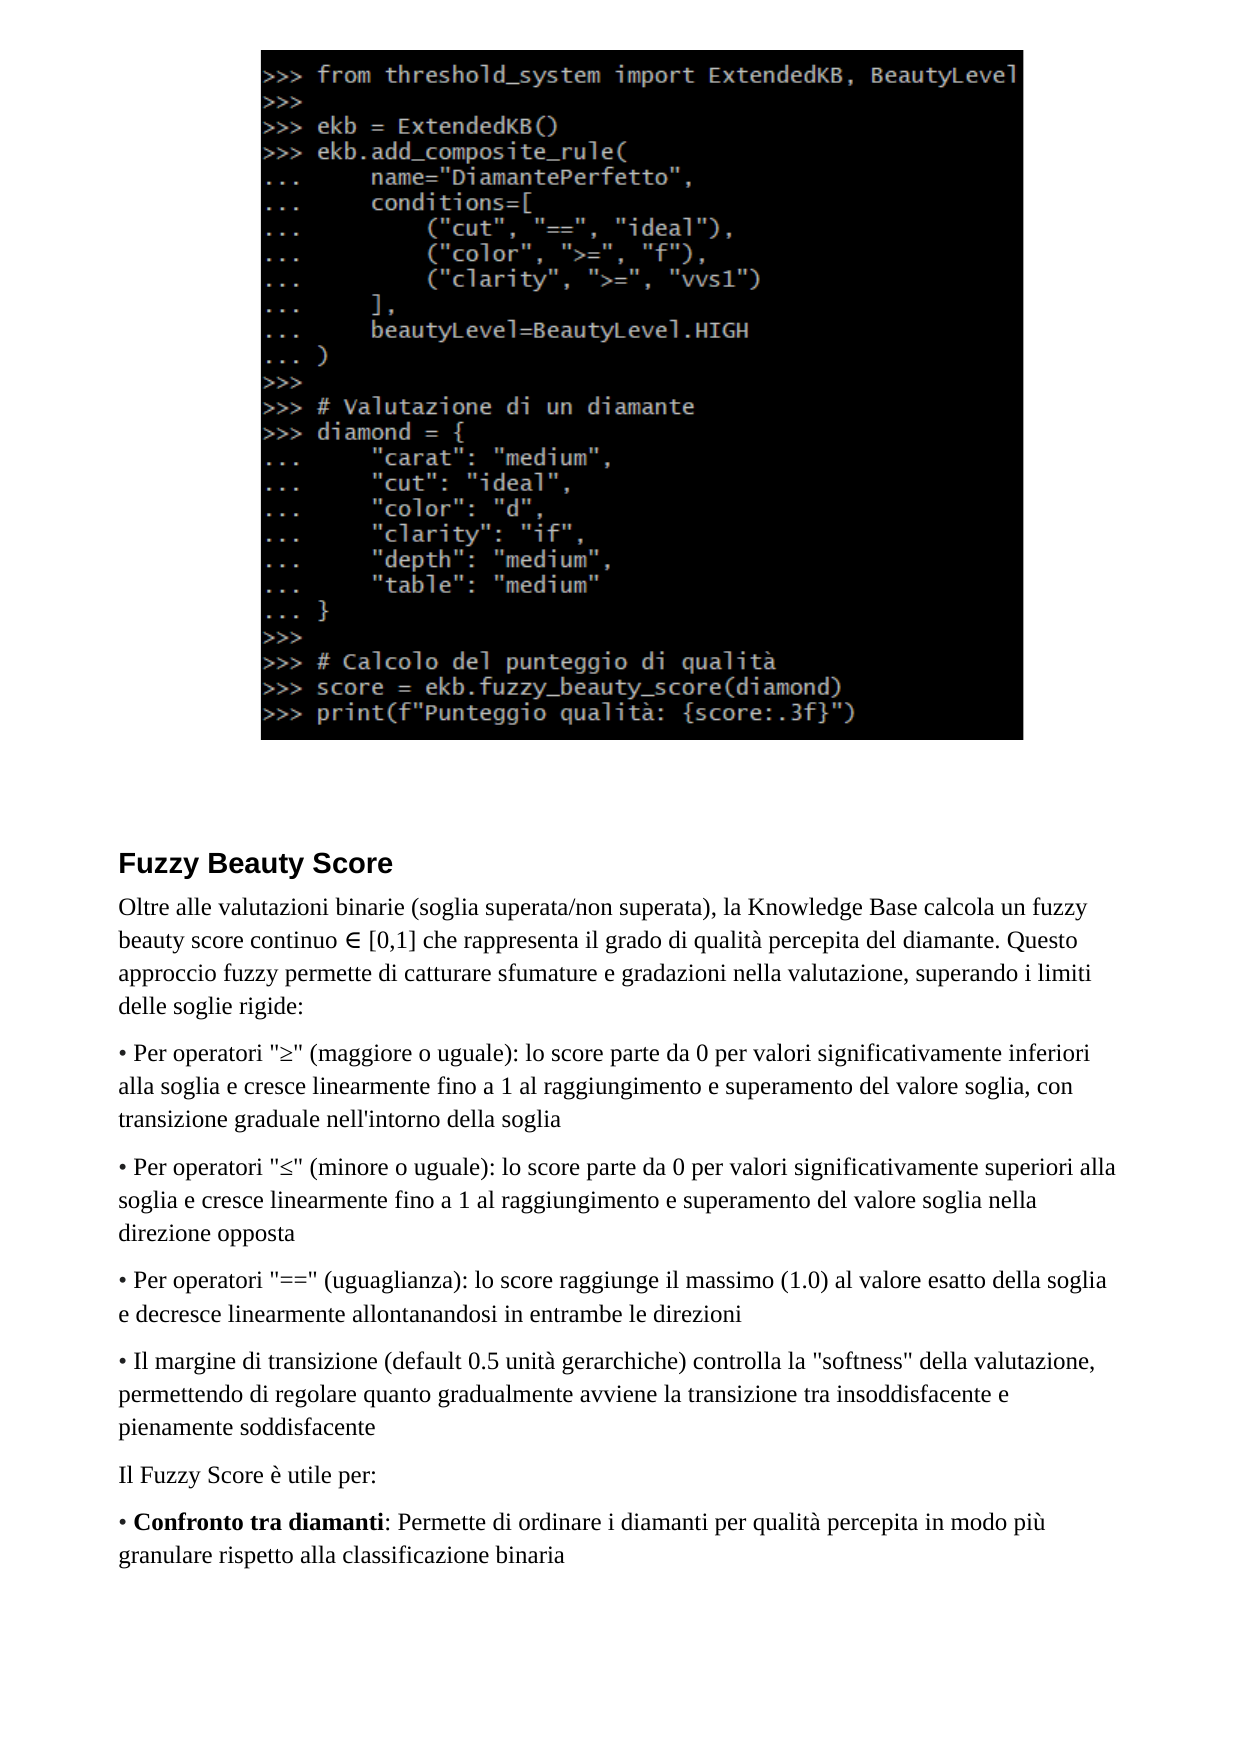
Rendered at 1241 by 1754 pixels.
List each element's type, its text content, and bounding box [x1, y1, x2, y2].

subtitle Fuzzy Beauty Score [118, 846, 1122, 879]
text • Il margine di transizione (default 0.5 unità gerarchiche) controlla la "softness" della valutazione, permettendo di regolare quanto gradualmente avviene la transizione tra insoddisfacente e pienamente soddisfacente [118, 1346, 1122, 1441]
text • Per operatori "≥" (maggiore o uguale): lo score parte da 0 per valori significativamente inferiori alla soglia e cresce linearmente fino a 1 al raggiungimento e superamento del valore soglia, con transizione graduale nell'intorno della soglia [118, 1038, 1122, 1133]
text Oltre alle valutazioni binarie (soglia superata/non superata), la Knowledge Base calcola un fuzzy beauty score continuo ∈ [0,1] che rappresenta il grado di qualità percepita del diamante. Questo approccio fuzzy permette di catturare sfumature e gradazioni nella valutazione, superando i limiti delle soglie rigide: [118, 892, 1122, 1019]
text • Per operatori "≤" (minore o uguale): lo score parte da 0 per valori significativamente superiori alla soglia e cresce linearmente fino a 1 al raggiungimento e superamento del valore soglia nella direzione opposta [118, 1152, 1122, 1247]
text • Confronto tra diamanti: Permette di ordinare i diamanti per qualità percepita in modo più granulare rispetto alla classificazione binaria [118, 1507, 1122, 1569]
text • Per operatori "==" (uguaglianza): lo score raggiunge il massimo (1.0) al valore esatto della soglia e decresce linearmente allontanandosi in entrambe le direzioni [118, 1266, 1122, 1327]
picture [260, 50, 1024, 740]
text Il Fuzzy Score è utile per: [118, 1460, 1122, 1489]
